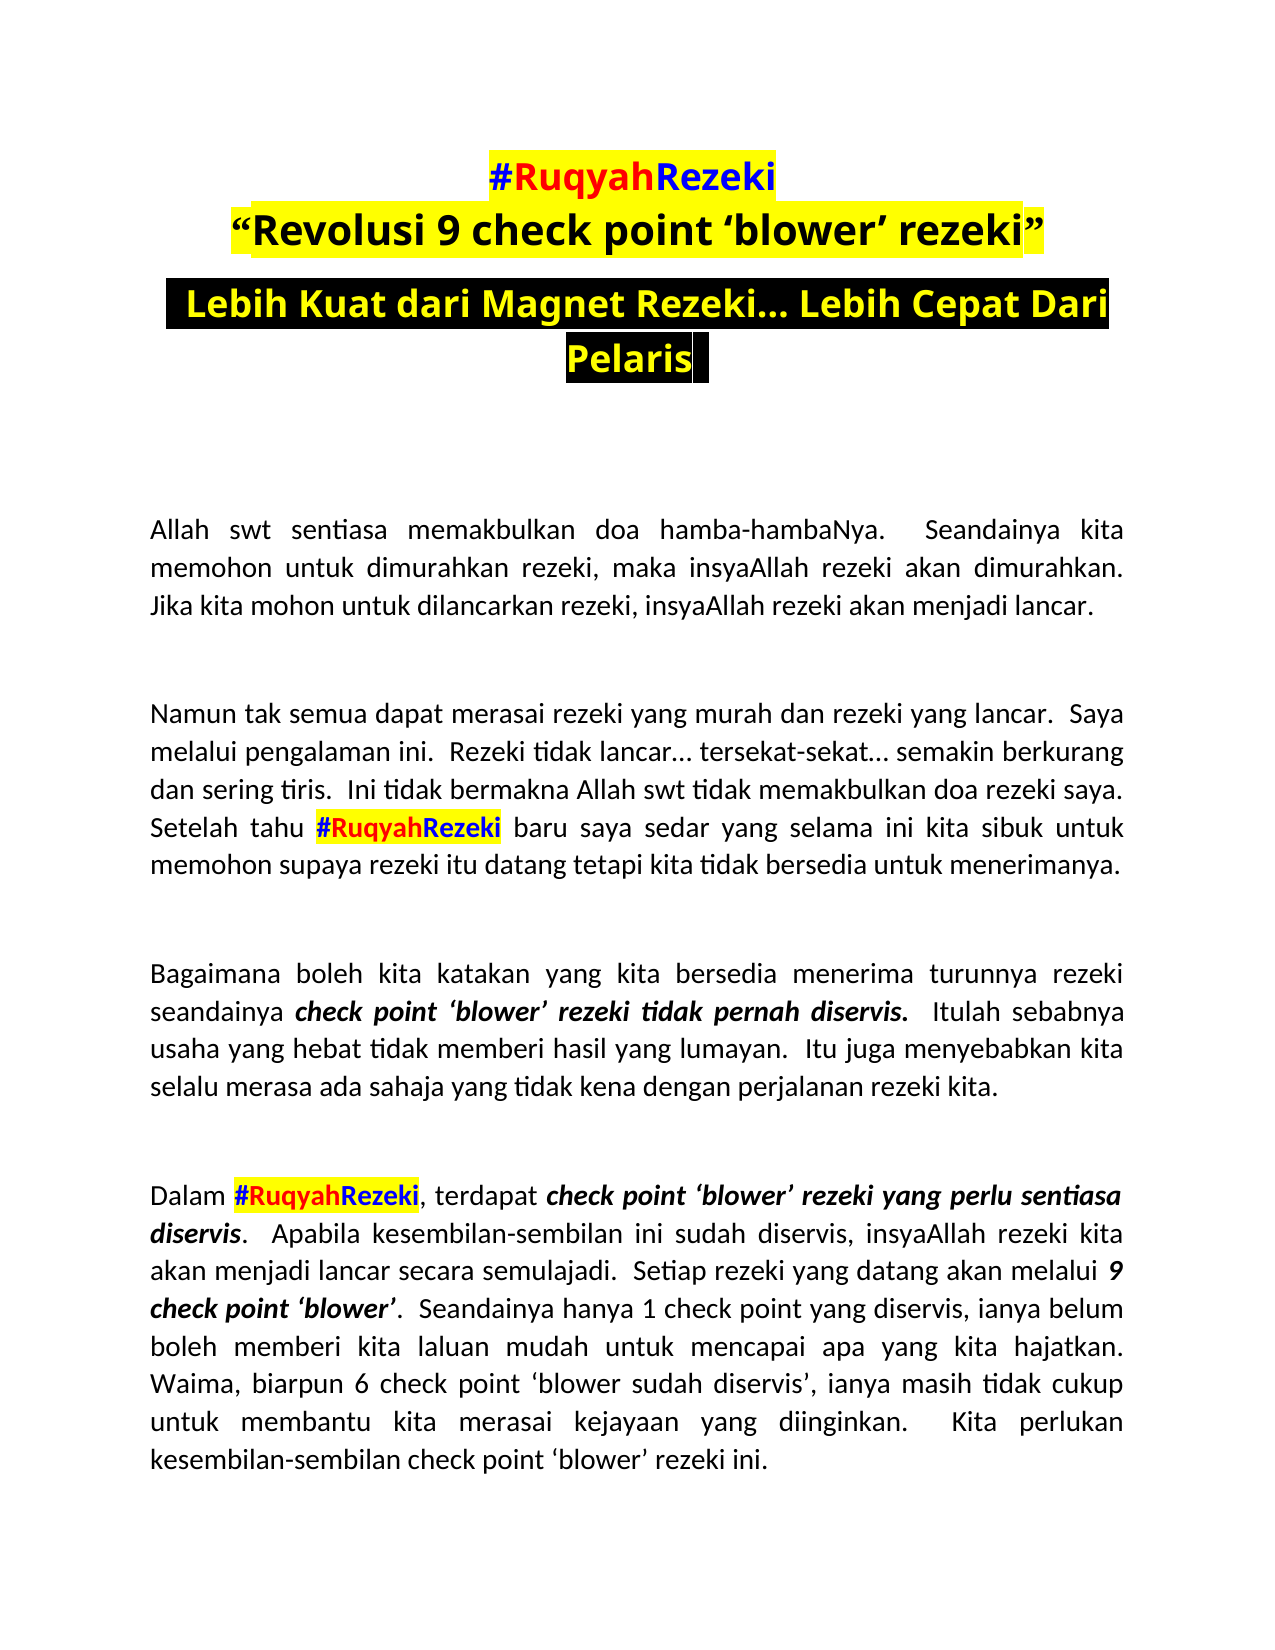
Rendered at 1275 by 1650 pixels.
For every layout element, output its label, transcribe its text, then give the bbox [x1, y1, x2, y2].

text #RuqyahRezeki [150, 150, 1125, 201]
text Namun tak semua dapat merasai rezeki yang murah dan rezeki yang lancar. Saya melalui pengalaman ini. Rezeki tidak lancar… tersekat-sekat… semakin berkurang dan sering tiris. Ini tidak bermakna Allah swt tidak memakbulkan doa rezeki saya. Setelah tahu #RuqyahRezeki baru saya sedar yang selama ini kita sibuk untuk memohon supaya rezeki itu datang tetapi kita tidak bersedia untuk menerimanya. [150, 696, 1125, 882]
text Bagaimana boleh kita katakan yang kita bersedia menerima turunnya rezeki seandainya check point ‘blower’ rezeki tidak pernah diservis. Itulah sebabnya usaha yang hebat tidak memberi hasil yang lumayan. Itu juga menyebabkan kita selalu merasa ada sahaja yang tidak kena dengan perjalanan rezeki kita. [150, 955, 1125, 1104]
text Dalam #RuqyahRezeki, terdapat check point ‘blower’ rezeki yang perlu sentiasa diservis. Apabila kesembilan-sembilan ini sudah diservis, insyaAllah rezeki kita akan menjadi lancar secara semulajadi. Setiap rezeki yang datang akan melalui 9 check point ‘blower’. Seandainya hanya 1 check point yang diservis, ianya belum boleh memberi kita laluan mudah untuk mencapai apa yang kita hajatkan. Waima, biarpun 6 check point ‘blower sudah diservis’, ianya masih tidak cukup untuk membantu kita merasai kejayaan yang diinginkan. Kita perlukan kesembilan-sembilan check point ‘blower’ rezeki ini. [150, 1177, 1125, 1477]
text Allah swt sentiasa memakbulkan doa hamba-hambaNya. Seandainya kita memohon untuk dimurahkan rezeki, maka insyaAllah rezeki akan dimurahkan. Jika kita mohon untuk dilancarkan rezeki, insyaAllah rezeki akan menjadi lancar. [150, 511, 1125, 622]
text Lebih Kuat dari Magnet Rezeki… Lebih Cepat Dari Pelarisr [150, 278, 1125, 383]
text “Revolusi 9 check point ‘blower’ rezeki” [150, 201, 1125, 258]
